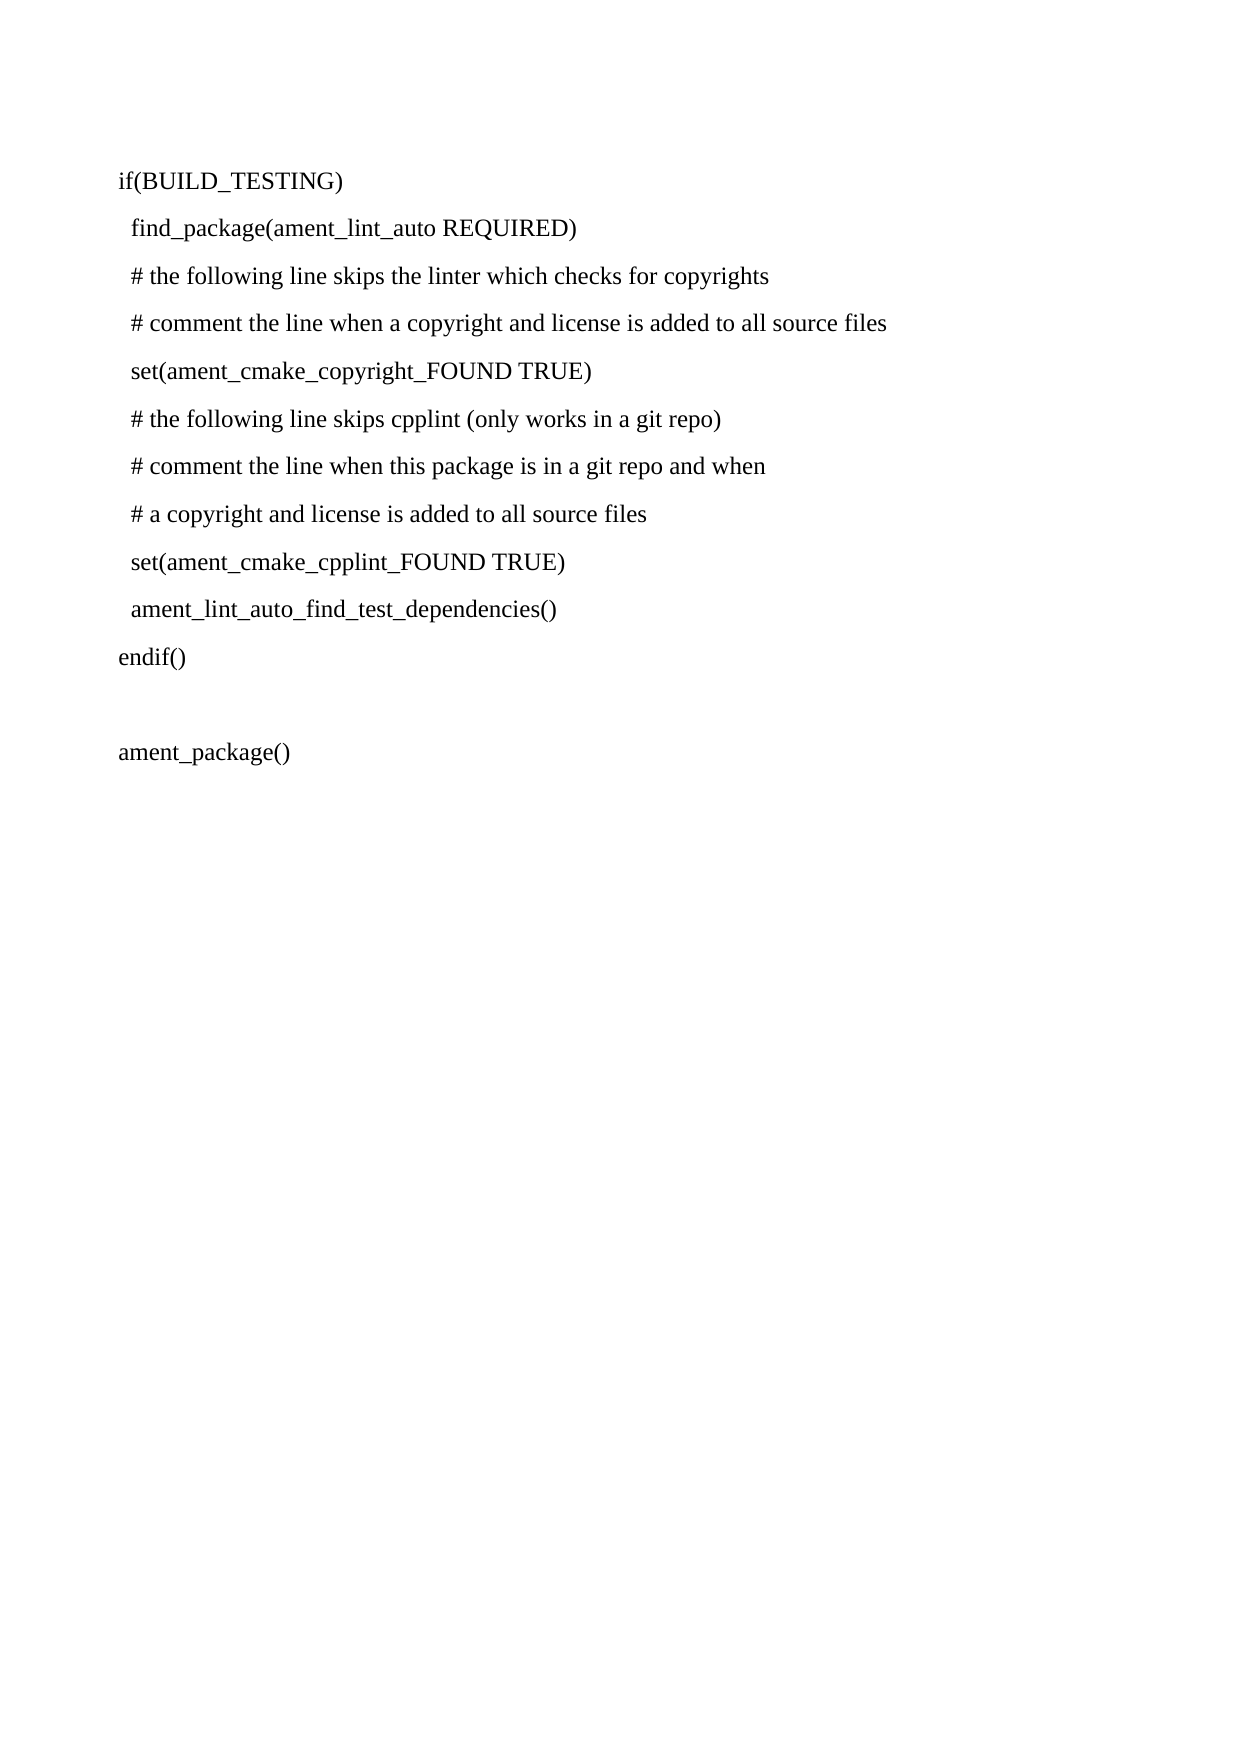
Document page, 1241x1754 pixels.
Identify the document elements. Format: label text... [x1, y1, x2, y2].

text # the following line skips cpplint (only works in a git repo) [118, 404, 1122, 432]
text set(ament_cmake_copyright_FOUND TRUE) [118, 356, 1122, 385]
text if(BUILD_TESTING) [118, 166, 1122, 194]
text # a copyright and license is added to all source files [118, 499, 1122, 528]
text ament_package() [118, 737, 1122, 766]
text # the following line skips the linter which checks for copyrights [118, 261, 1122, 290]
text endif() [118, 642, 1122, 671]
text # comment the line when this package is in a git repo and when [118, 451, 1122, 480]
text set(ament_cmake_cpplint_FOUND TRUE) [118, 547, 1122, 575]
text ament_lint_auto_find_test_dependencies() [118, 594, 1122, 623]
text # comment the line when a copyright and license is added to all source files [118, 308, 1122, 337]
text find_package(ament_lint_auto REQUIRED) [118, 213, 1122, 242]
